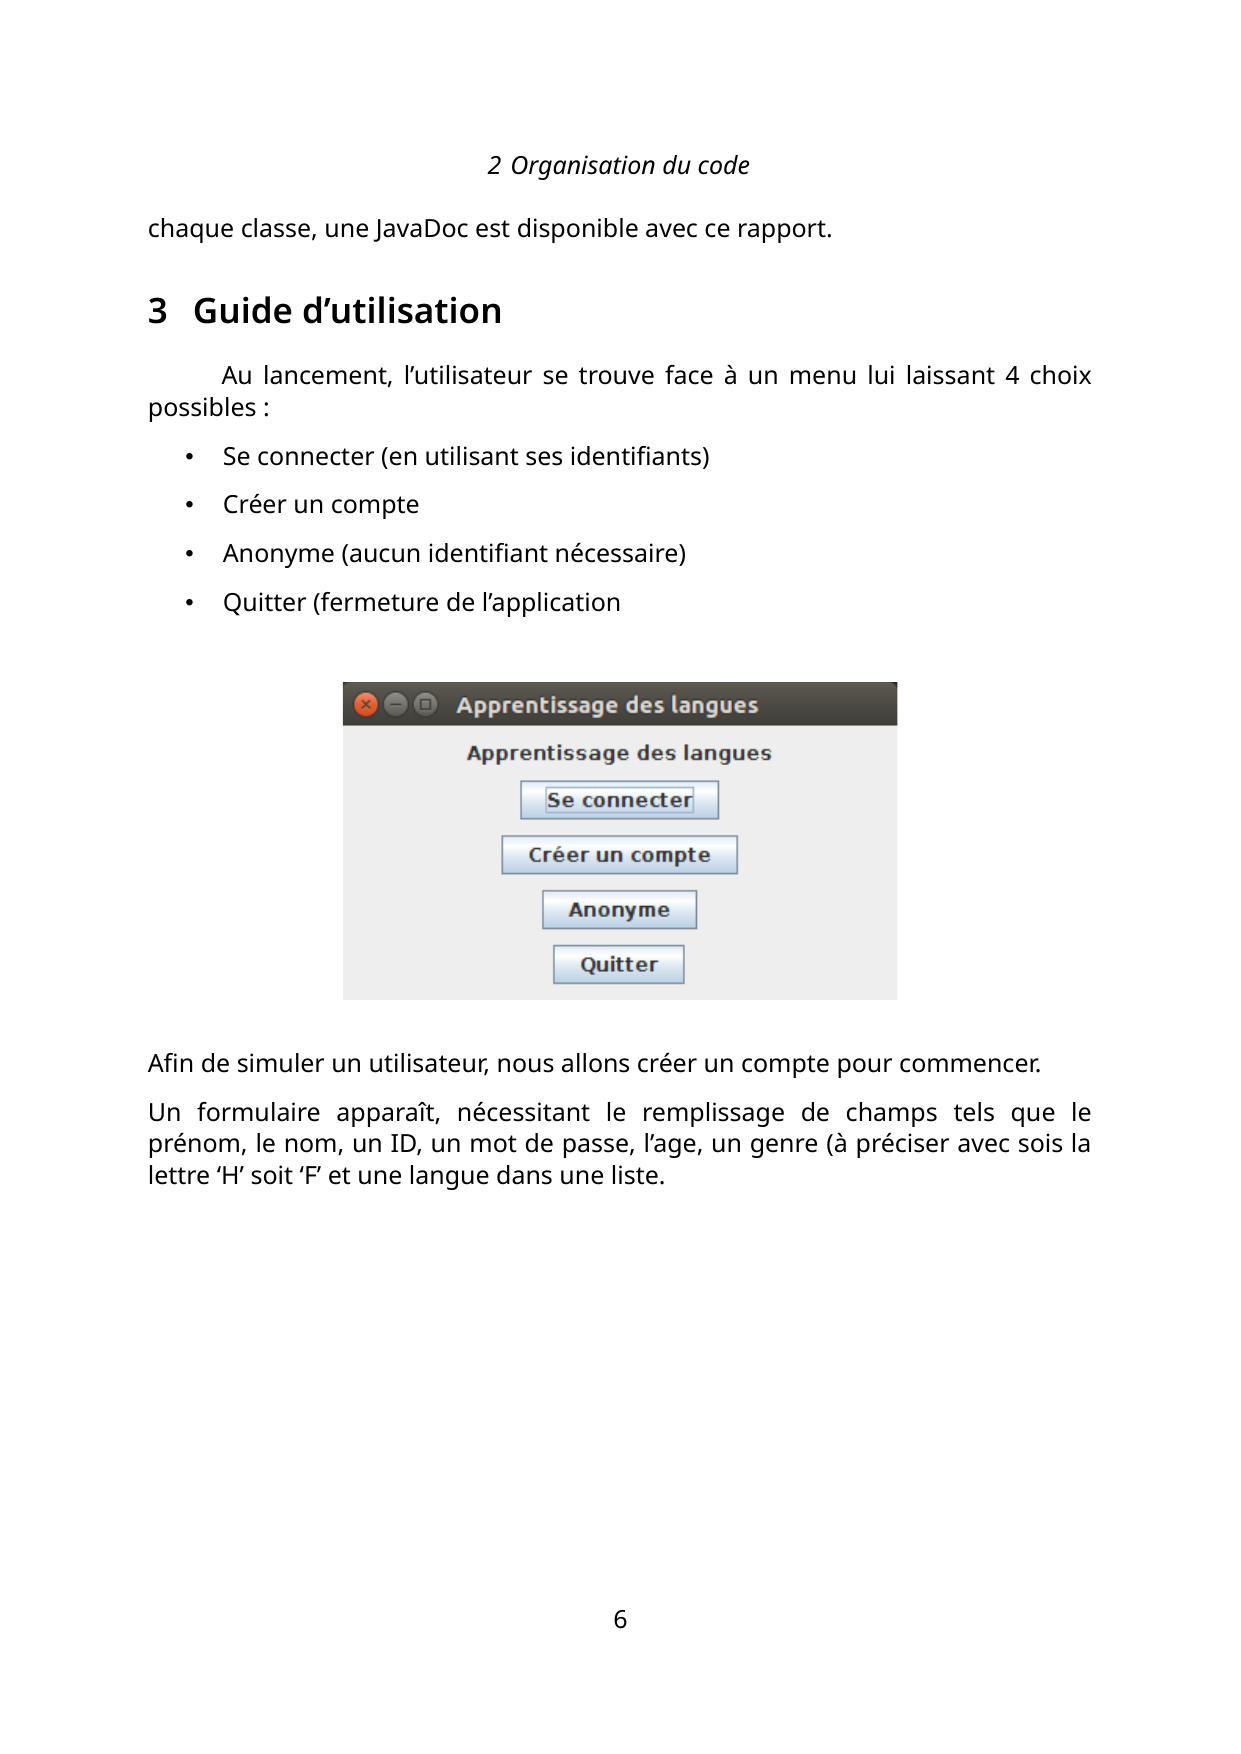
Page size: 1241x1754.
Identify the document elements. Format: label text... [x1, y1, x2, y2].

list Anonyme (aucun identifiant nécessaire) [185, 536, 1093, 570]
subtitle Guide d’utilisation [148, 287, 1093, 334]
list Se connecter (en utilisant ses identifiants) [185, 438, 1093, 472]
text chaque classe, une JavaDoc est disponible avec ce rapport. [148, 211, 1093, 245]
text Au lancement, l’utilisateur se trouve face à un menu lui laissant 4 choix possibles : [148, 358, 1093, 423]
list Créer un compte [185, 487, 1093, 521]
text Afin de simuler un utilisateur, nous allons créer un compte pour commencer. [148, 1046, 1093, 1080]
list Quitter (fermeture de l’application [185, 585, 1093, 619]
text Un formulaire apparaît, nécessitant le remplissage de champs tels que le prénom, le nom, un ID, un mot de passe, l’age, un genre (à préciser avec sois la lettre ‘H’ soit ‘F’ et une langue dans une liste. [148, 1094, 1093, 1191]
picture [342, 682, 898, 1000]
